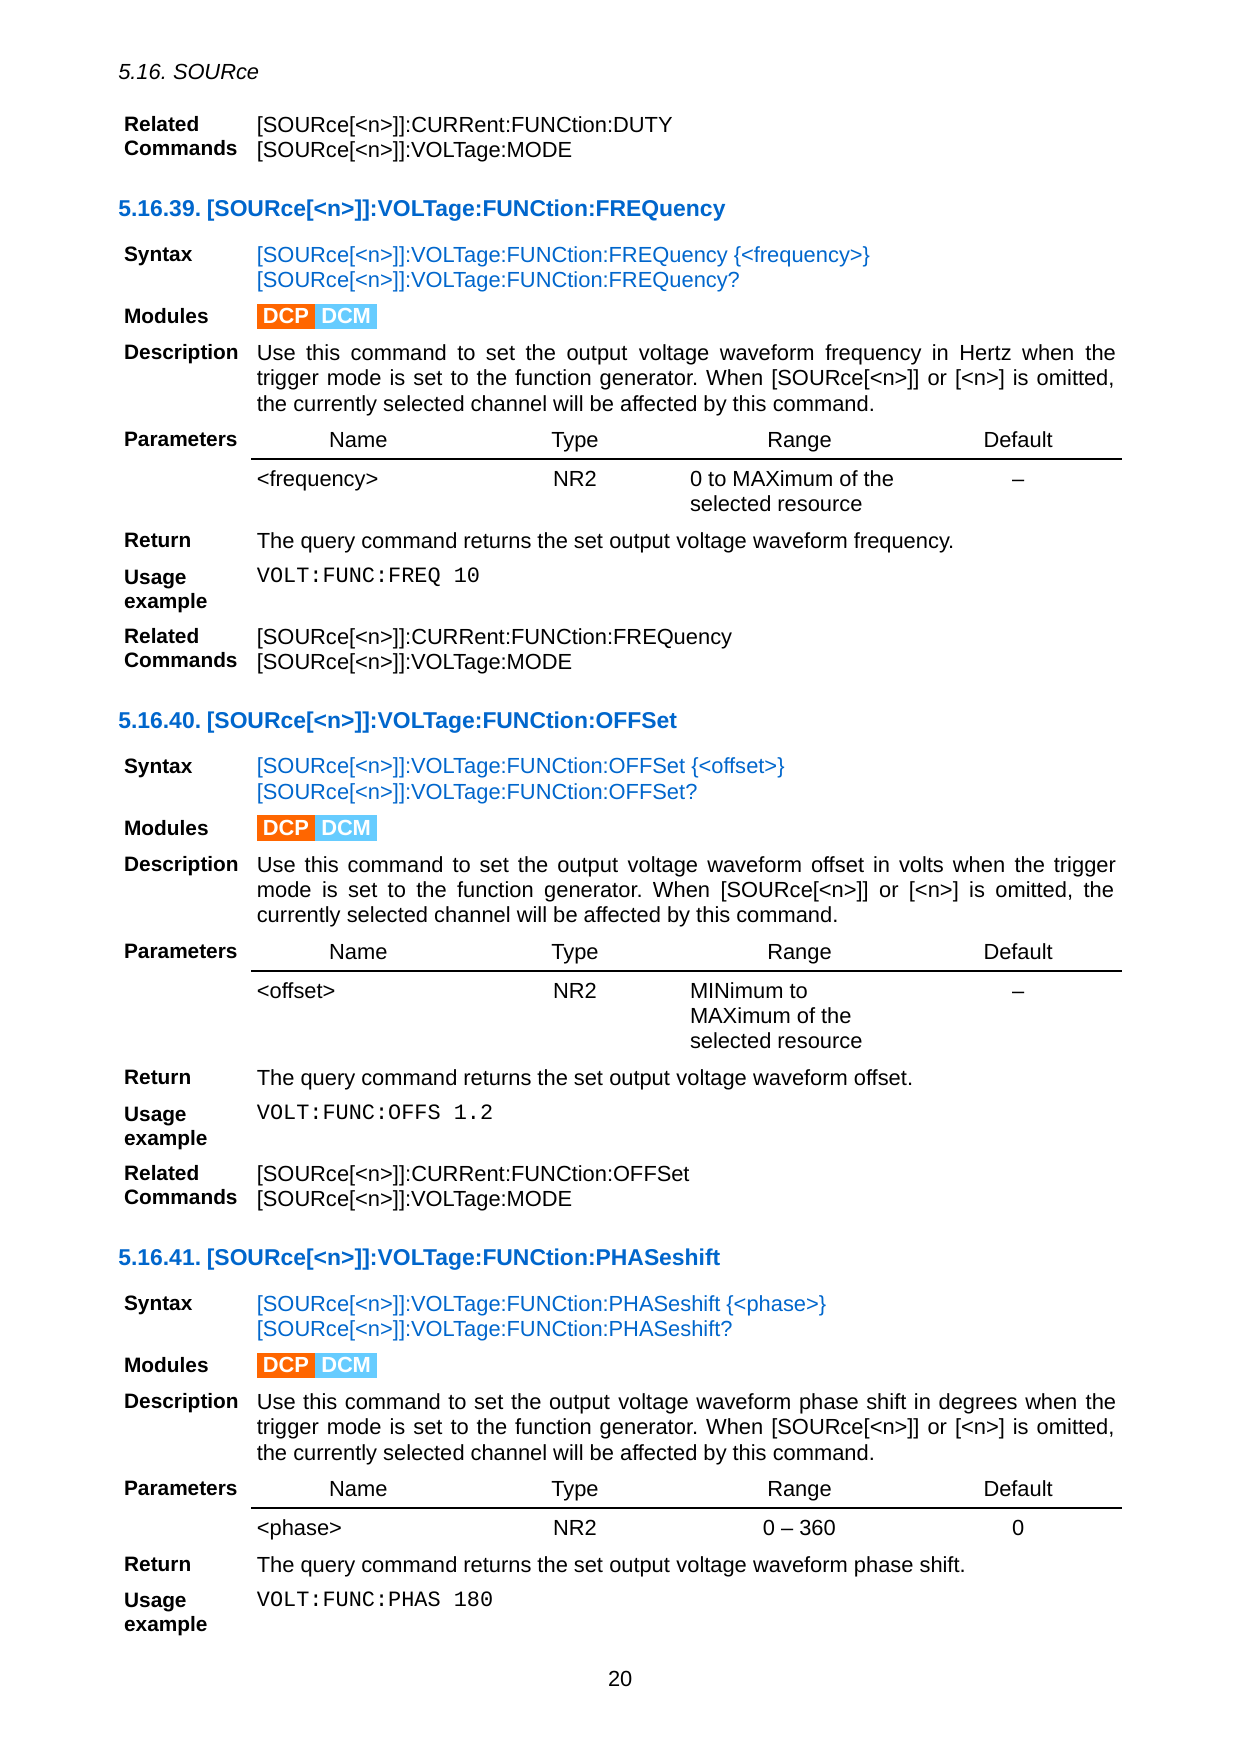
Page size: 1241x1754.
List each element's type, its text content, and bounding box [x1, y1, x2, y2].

table_cell Related Commands [118, 618, 251, 680]
table_header [SOURce[<n>]]:VOLTage:FUNCtion:PHASeshift {<phase>} [SOURce[<n>]]:VOLTage:FUNCtion:PHASeshift? [251, 1285, 1122, 1347]
table_cell The query command returns the set output voltage waveform phase shift. [251, 1546, 1122, 1582]
table_cell Description [118, 1383, 251, 1470]
table_cell NR2 [465, 1509, 684, 1546]
table_cell Usage example [118, 1096, 251, 1155]
table_cell The query command returns the set output voltage waveform frequency. [251, 522, 1122, 559]
table_cell Default [914, 1470, 1122, 1507]
table_cell VOLT:FUNC:OFFS 1.2 [251, 1096, 1122, 1155]
table_cell [SOURce[<n>]]:CURRent:FUNCtion:OFFSet [SOURce[<n>]]:VOLTage:MODE [251, 1155, 1122, 1217]
table_cell Range [684, 421, 914, 458]
table_cell Related Commands [118, 106, 251, 168]
table_cell – [914, 460, 1122, 522]
table_cell Modules [118, 1347, 251, 1383]
table_cell Type [465, 421, 684, 458]
table_cell Usage example [118, 559, 251, 618]
subtitle [SOURce[<n>]]:VOLTage:FUNCtion:FREQuency [118, 195, 1122, 221]
table_cell Parameters [118, 933, 251, 1059]
table_cell DCP DCM [251, 298, 1122, 334]
table_cell Type [465, 1470, 684, 1507]
table_cell <frequency> [251, 460, 465, 522]
table_cell Type [465, 933, 684, 970]
table_cell Name [251, 1470, 465, 1507]
table_cell Return [118, 1546, 251, 1582]
table_cell Return [118, 1059, 251, 1096]
table_cell 0 to MAXimum of the selected resource [684, 460, 914, 522]
table_cell Default [914, 933, 1122, 970]
subtitle [SOURce[<n>]]:VOLTage:FUNCtion:PHASeshift [118, 1244, 1122, 1270]
table_cell Default [914, 421, 1122, 458]
table_cell Name [251, 933, 465, 970]
table_cell Description [118, 846, 251, 933]
table_cell Parameters [118, 1470, 251, 1546]
table_cell Modules [118, 298, 251, 334]
table_cell 0 – 360 [684, 1509, 914, 1546]
table_cell Range [684, 933, 914, 970]
table_cell [SOURce[<n>]]:CURRent:FUNCtion:DUTY [SOURce[<n>]]:VOLTage:MODE [251, 106, 1122, 168]
table_header [SOURce[<n>]]:VOLTage:FUNCtion:FREQuency {<frequency>} [SOURce[<n>]]:VOLTage:FUNCtion:FREQuency? [251, 236, 1122, 298]
table_cell <phase> [251, 1509, 465, 1546]
table_cell Return [118, 522, 251, 559]
table_header Syntax [118, 1285, 251, 1347]
table_cell The query command returns the set output voltage waveform offset. [251, 1059, 1122, 1096]
table_cell DCP DCM [251, 810, 1122, 846]
table_cell Usage example [118, 1583, 251, 1642]
table_cell NR2 [465, 972, 684, 1059]
table_cell 0 [914, 1509, 1122, 1546]
table_cell Use this command to set the output voltage waveform phase shift in degrees when the trigger mode is set to the function generator. When [SOURce[<n>]] or [<n>] is omitted, the currently selected channel will be affected by this command. [251, 1383, 1122, 1470]
table_cell Range [684, 1470, 914, 1507]
table_cell Use this command to set the output voltage waveform frequency in Hertz when the trigger mode is set to the function generator. When [SOURce[<n>]] or [<n>] is omitted, the currently selected channel will be affected by this command. [251, 334, 1122, 421]
table_cell Related Commands [118, 1155, 251, 1217]
table_cell Use this command to set the output voltage waveform offset in volts when the trigger mode is set to the function generator. When [SOURce[<n>]] or [<n>] is omitted, the currently selected channel will be affected by this command. [251, 846, 1122, 933]
table_cell – [914, 972, 1122, 1059]
table_cell Parameters [118, 421, 251, 522]
table_cell Modules [118, 810, 251, 846]
table_cell MINimum to MAXimum of the selected resource [684, 972, 914, 1059]
table_header Syntax [118, 236, 251, 298]
table_cell NR2 [465, 460, 684, 522]
table_cell [SOURce[<n>]]:CURRent:FUNCtion:FREQuency [SOURce[<n>]]:VOLTage:MODE [251, 618, 1122, 680]
table_cell Description [118, 334, 251, 421]
table_cell VOLT:FUNC:PHAS 180 [251, 1583, 1122, 1642]
table_header [SOURce[<n>]]:VOLTage:FUNCtion:OFFSet {<offset>} [SOURce[<n>]]:VOLTage:FUNCtion:OFFSet? [251, 748, 1122, 809]
table_cell <offset> [251, 972, 465, 1059]
table_cell Name [251, 421, 465, 458]
table_cell DCP DCM [251, 1347, 1122, 1383]
table_header Syntax [118, 748, 251, 809]
table_cell VOLT:FUNC:FREQ 10 [251, 559, 1122, 618]
subtitle [SOURce[<n>]]:VOLTage:FUNCtion:OFFSet [118, 707, 1122, 733]
